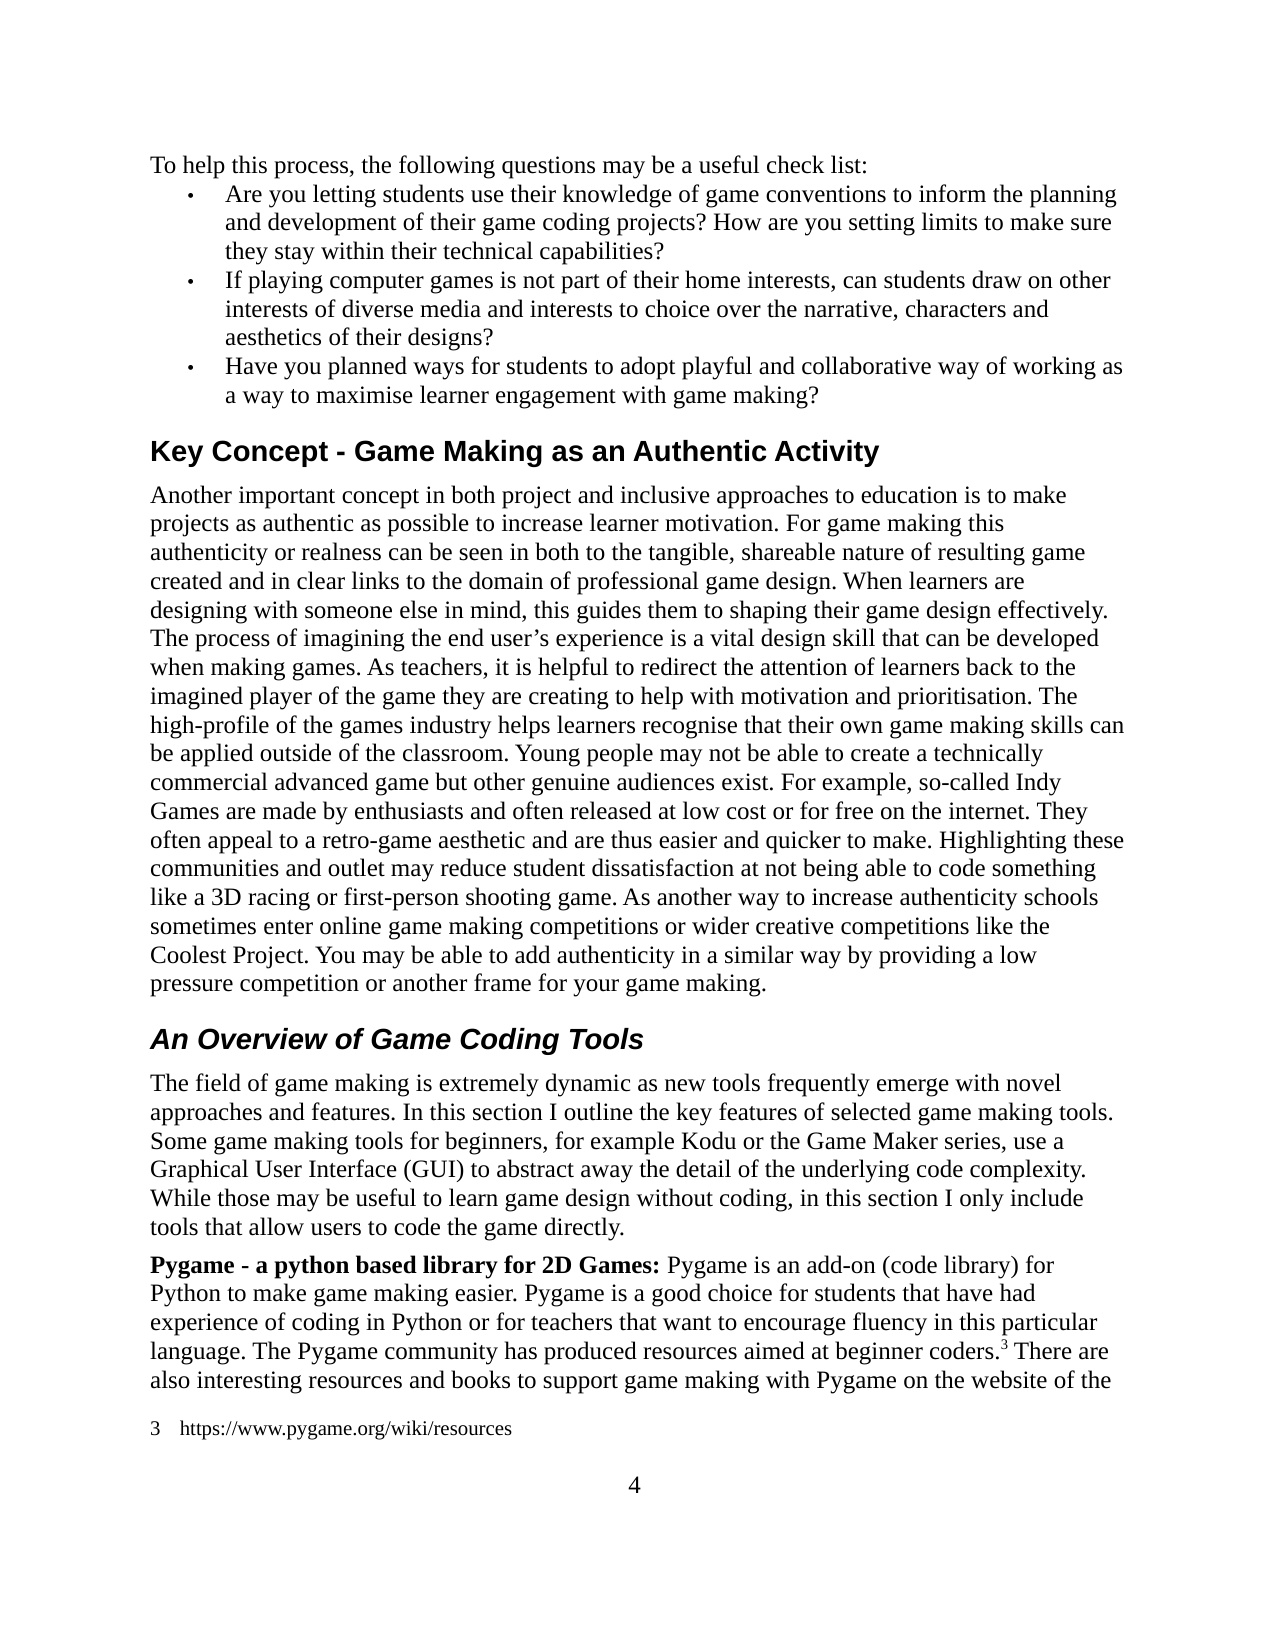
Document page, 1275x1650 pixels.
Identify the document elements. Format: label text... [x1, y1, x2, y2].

list If playing computer games is not part of their home interests, can students draw on other interests of diverse media and interests to choice over the narrative, characters and aesthetics of their designs? [187, 265, 1125, 351]
text https://www.pygame.org/wiki/resources [150, 1416, 1125, 1440]
list Have you planned ways for students to adopt playful and collaborative way of working as a way to maximise learner engagement with game making? [187, 351, 1125, 409]
text Another important concept in both project and inclusive approaches to education is to make projects as authentic as possible to increase learner motivation. For game making this authenticity or realness can be seen in both to the tangible, shareable nature of resulting game created and in clear links to the domain of professional game design. When learners are designing with someone else in mind, this guides them to shaping their game design effectively. The process of imagining the end user’s experience is a vital design skill that can be developed when making games. As teachers, it is helpful to redirect the attention of learners back to the imagined player of the game they are creating to help with motivation and prioritisation. The high-profile of the games industry helps learners recognise that their own game making skills can be applied outside of the classroom. Young people may not be able to create a technically commercial advanced game but other genuine audiences exist. For example, so-called Indy Games are made by enthusiasts and often released at low cost or for free on the internet. They often appeal to a retro-game aesthetic and are thus easier and quicker to make. Highlighting these communities and outlet may reduce student dissatisfaction at not being able to code something like a 3D racing or first-person shooting game. As another way to increase authenticity schools sometimes enter online game making competitions or wider creative competitions like the Coolest Project. You may be able to add authenticity in a similar way by providing a low pressure competition or another frame for your game making. [150, 480, 1125, 997]
list Are you letting students use their knowledge of game conventions to inform the planning and development of their game coding projects? How are you setting limits to make sure they stay within their technical capabilities? [187, 179, 1125, 265]
text Pygame - a python based library for 2D Games: Pygame is an add-on (code library) for Python to make game making easier. Pygame is a good choice for students that have had experience of coding in Python or for teachers that want to encourage fluency in this particular language. The Pygame community has produced resources aimed at beginner coders. There are also interesting resources and books to support game making with Pygame on the website of the [150, 1250, 1125, 1393]
text The field of game making is extremely dynamic as new tools frequently emerge with novel approaches and features. In this section I outline the key features of selected game making tools. Some game making tools for beginners, for example Kodu or the Game Maker series, use a Graphical User Interface (GUI) to abstract away the detail of the underlying code complexity. While those may be useful to learn game design without coding, in this section I only include tools that allow users to code the game directly. [150, 1068, 1125, 1241]
text To help this process, the following questions may be a useful check list: [150, 150, 1125, 179]
subtitle Key Concept - Game Making as an Authentic Activity [150, 434, 1125, 467]
subtitle An Overview of Game Coding Tools [150, 1022, 1125, 1056]
